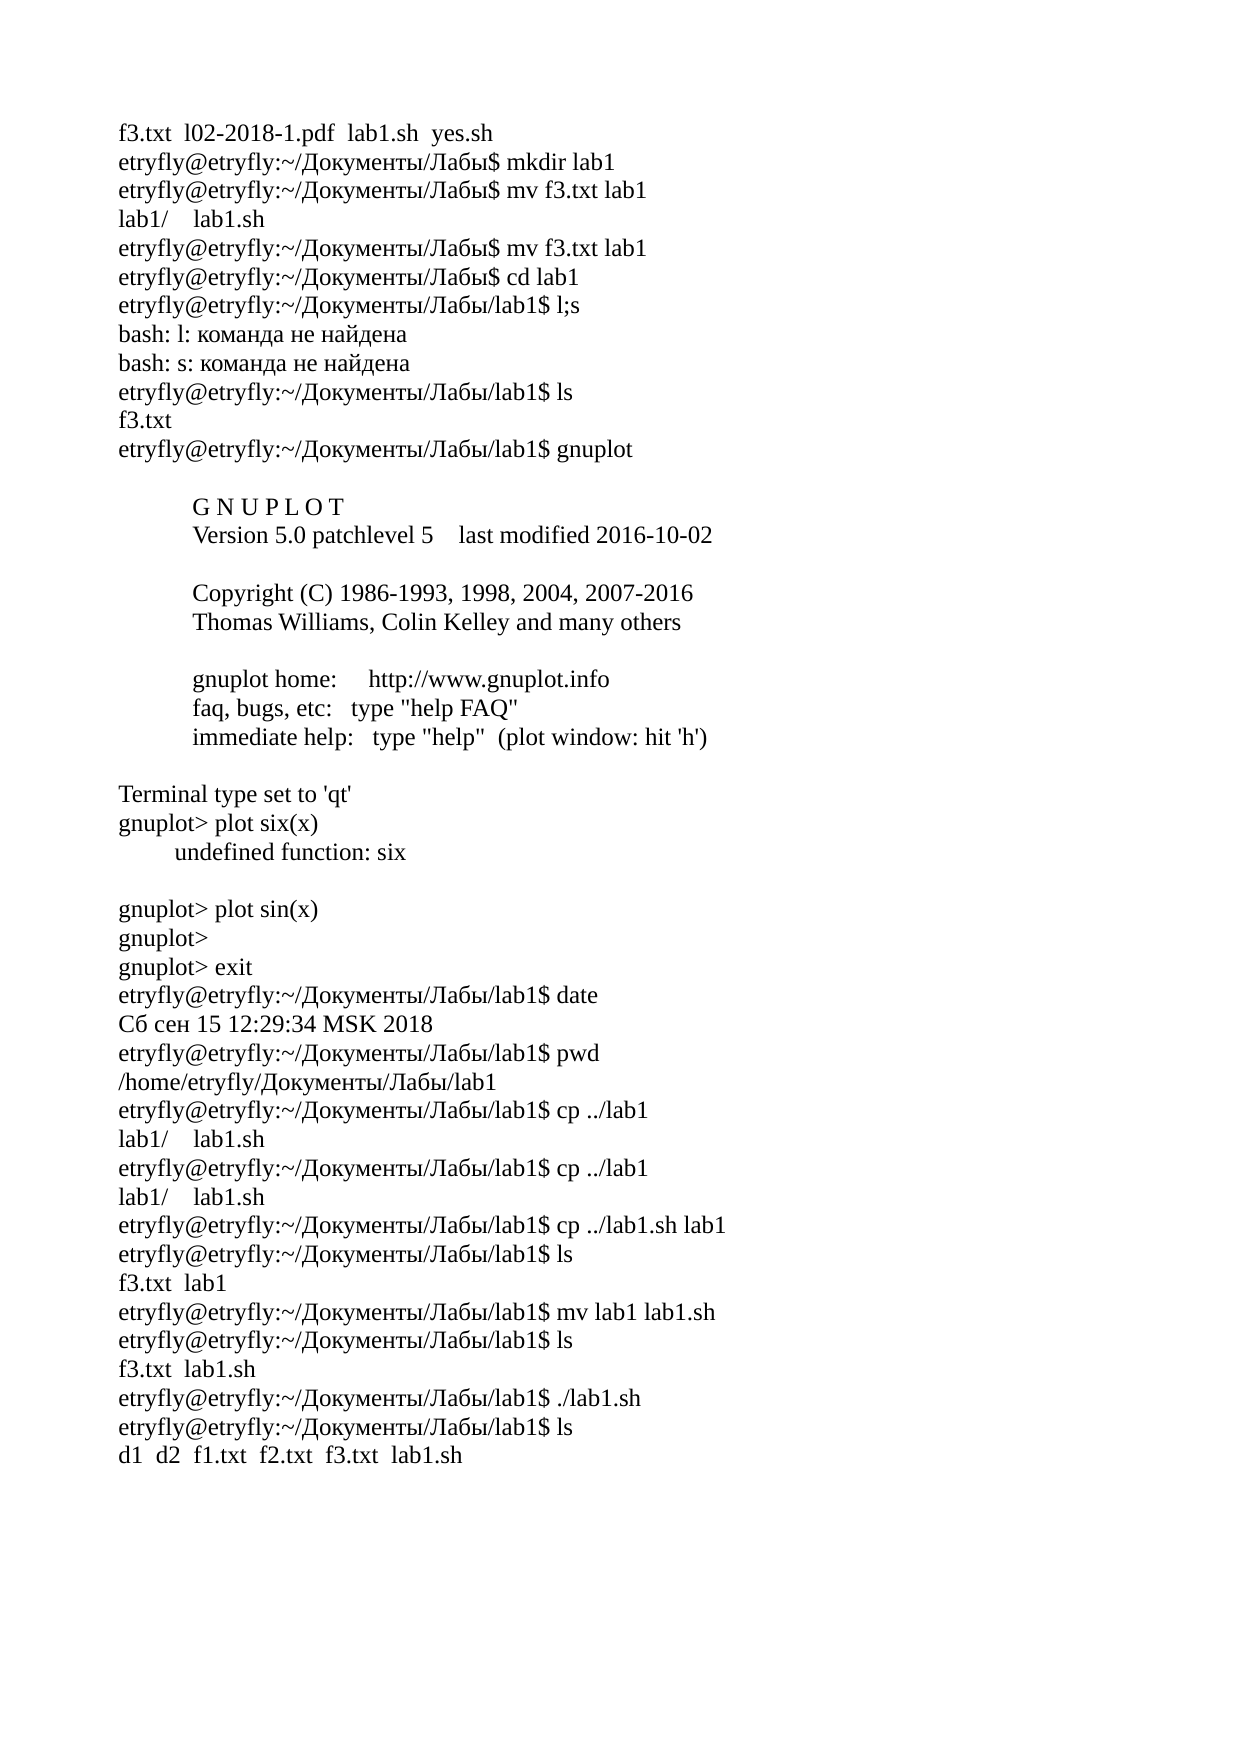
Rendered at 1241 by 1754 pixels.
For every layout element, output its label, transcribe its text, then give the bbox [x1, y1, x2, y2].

text etryfly@etryfly:~/Документы/Лабы$ mkdir lab1 [118, 147, 1122, 176]
text lab1/ lab1.sh [118, 204, 1122, 233]
text gnuplot> exit [118, 952, 1122, 981]
text f3.txt l02-2018-1.pdf lab1.sh yes.sh [118, 118, 1122, 147]
text Copyright (C) 1986-1993, 1998, 2004, 2007-2016 [118, 578, 1122, 607]
text etryfly@etryfly:~/Документы/Лабы/lab1$ cp ../lab1.sh lab1 [118, 1211, 1122, 1239]
text etryfly@etryfly:~/Документы/Лабы/lab1$ mv lab1 lab1.sh [118, 1297, 1122, 1326]
text Terminal type set to 'qt' [118, 779, 1122, 808]
text d1 d2 f1.txt f2.txt f3.txt lab1.sh [118, 1441, 1122, 1469]
text bash: l: команда не найдена [118, 319, 1122, 348]
text etryfly@etryfly:~/Документы/Лабы/lab1$ cp ../lab1 [118, 1153, 1122, 1182]
text undefined function: six [118, 837, 1122, 866]
text etryfly@etryfly:~/Документы/Лабы/lab1$ gnuplot [118, 434, 1122, 463]
text bash: s: команда не найдена [118, 348, 1122, 377]
text etryfly@etryfly:~/Документы/Лабы$ mv f3.txt lab1 [118, 233, 1122, 262]
text etryfly@etryfly:~/Документы/Лабы/lab1$ ./lab1.sh [118, 1383, 1122, 1412]
text etryfly@etryfly:~/Документы/Лабы/lab1$ ls [118, 1326, 1122, 1354]
text etryfly@etryfly:~/Документы/Лабы/lab1$ pwd [118, 1038, 1122, 1067]
text etryfly@etryfly:~/Документы/Лабы/lab1$ cp ../lab1 [118, 1096, 1122, 1124]
text etryfly@etryfly:~/Документы/Лабы$ cd lab1 [118, 262, 1122, 291]
text gnuplot> plot sin(x) [118, 894, 1122, 923]
text f3.txt [118, 406, 1122, 434]
text etryfly@etryfly:~/Документы/Лабы/lab1$ l;s [118, 291, 1122, 319]
text gnuplot home: http://www.gnuplot.info [118, 664, 1122, 693]
text Version 5.0 patchlevel 5 last modified 2016-10-02 [118, 521, 1122, 549]
text etryfly@etryfly:~/Документы/Лабы/lab1$ ls [118, 377, 1122, 406]
text gnuplot> plot six(x) [118, 808, 1122, 837]
text G N U P L O T [118, 492, 1122, 521]
text etryfly@etryfly:~/Документы/Лабы/lab1$ ls [118, 1239, 1122, 1268]
text lab1/ lab1.sh [118, 1182, 1122, 1211]
text etryfly@etryfly:~/Документы/Лабы/lab1$ ls [118, 1412, 1122, 1441]
text Thomas Williams, Colin Kelley and many others [118, 607, 1122, 636]
text gnuplot> [118, 923, 1122, 952]
text immediate help: type "help" (plot window: hit 'h') [118, 722, 1122, 751]
text etryfly@etryfly:~/Документы/Лабы$ mv f3.txt lab1 [118, 176, 1122, 204]
text faq, bugs, etc: type "help FAQ" [118, 693, 1122, 722]
text f3.txt lab1.sh [118, 1354, 1122, 1383]
text Сб сен 15 12:29:34 MSK 2018 [118, 1009, 1122, 1038]
text /home/etryfly/Документы/Лабы/lab1 [118, 1067, 1122, 1096]
text f3.txt lab1 [118, 1268, 1122, 1297]
text lab1/ lab1.sh [118, 1124, 1122, 1153]
text etryfly@etryfly:~/Документы/Лабы/lab1$ date [118, 981, 1122, 1009]
